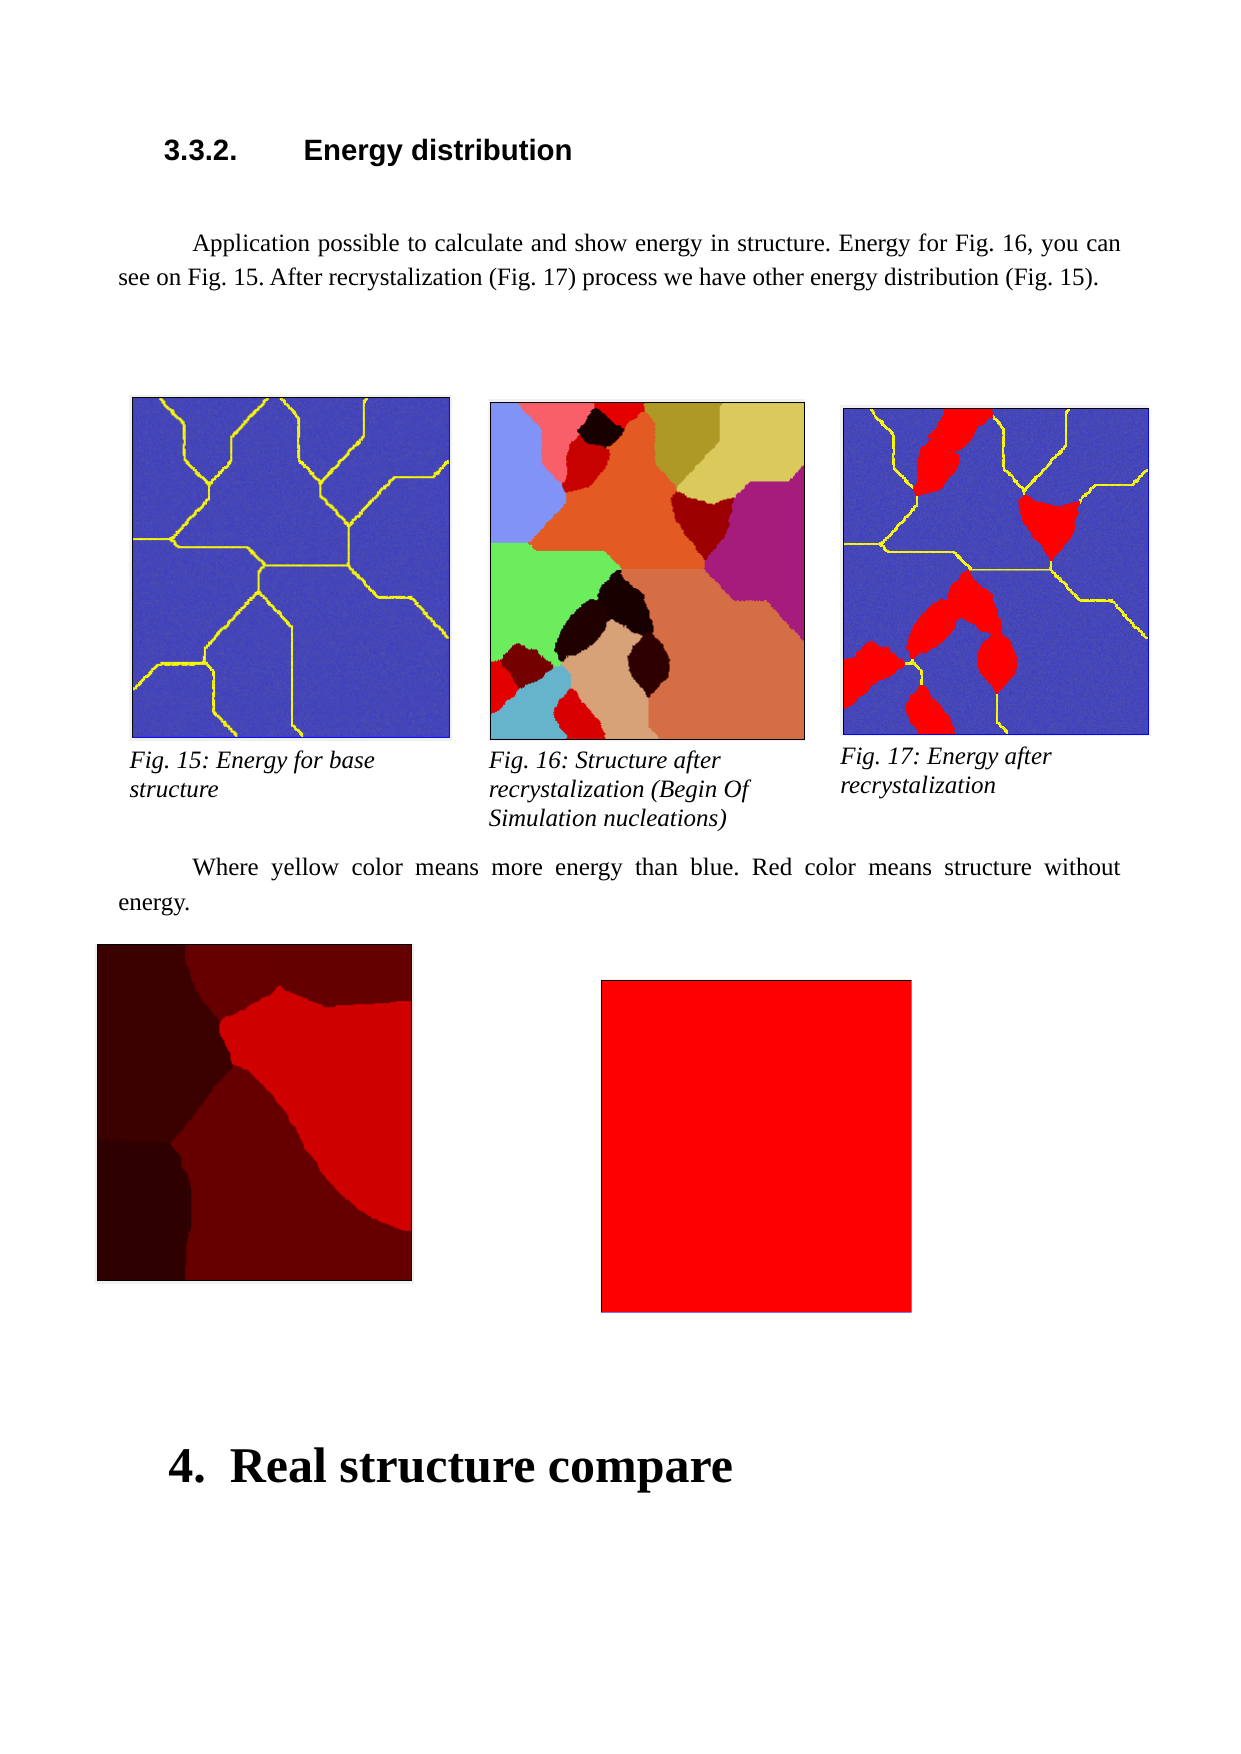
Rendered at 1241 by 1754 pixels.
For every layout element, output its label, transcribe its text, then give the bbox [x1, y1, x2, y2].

text Fig. 16: Structure after recrystalization (Begin Of Simulation nucleations) [488, 741, 805, 832]
picture [129, 395, 453, 741]
picture [600, 979, 912, 1313]
picture [94, 944, 415, 1284]
picture [488, 399, 805, 741]
picture [840, 405, 1149, 736]
subtitle Energy distribution [156, 133, 1122, 166]
text Fig. 17: Energy after recrystalization [840, 736, 1149, 799]
subtitle Real structure compare [156, 1436, 1122, 1493]
text Application possible to calculate and show energy in structure. Energy for Fig. 16, you can see on Fig. 15. After recrystalization (Fig. 17) process we have other energy distribution (Fig. 15). [118, 228, 1122, 291]
text Fig. 15: Energy for base structure [129, 741, 452, 803]
text Where yellow color means more energy than blue. Red color means structure without energy. [118, 852, 1122, 915]
